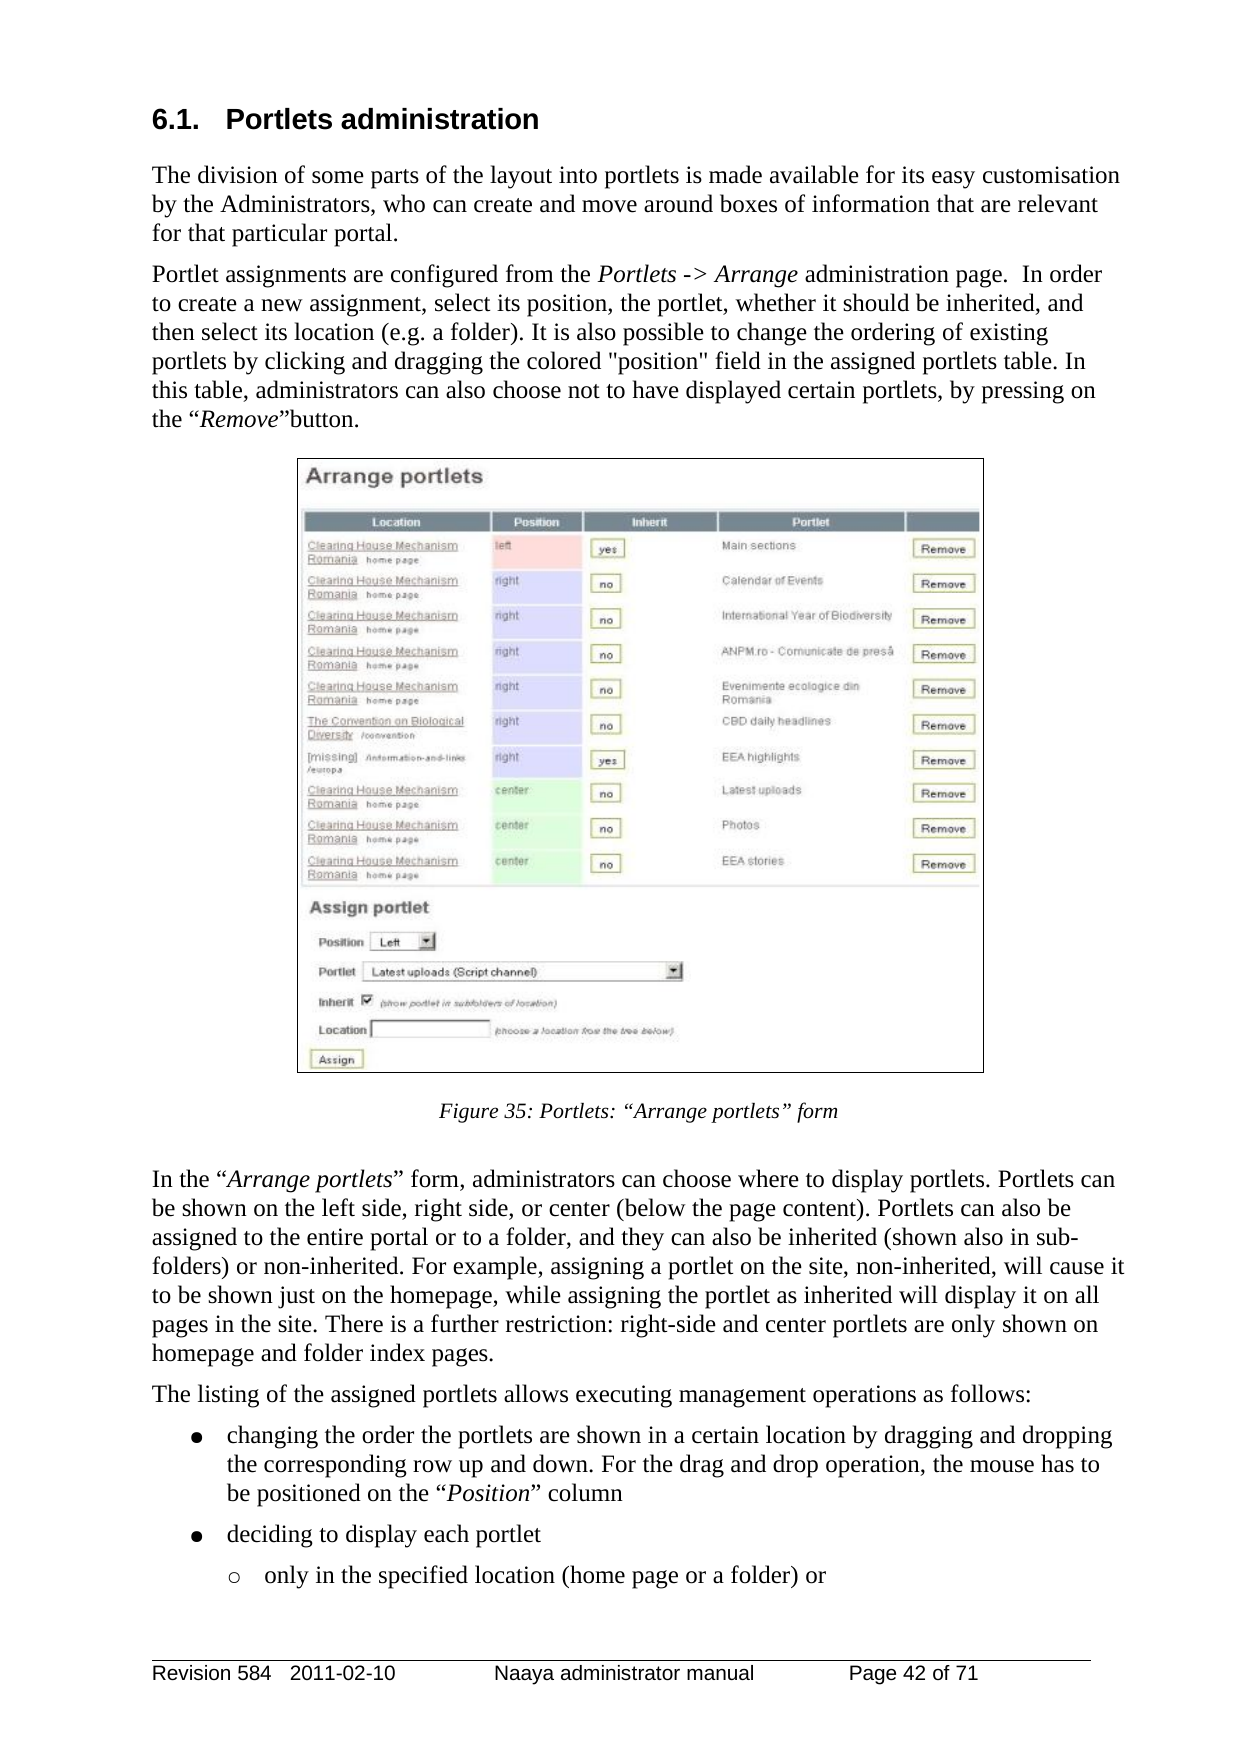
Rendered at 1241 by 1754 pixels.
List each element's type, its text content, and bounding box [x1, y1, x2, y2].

picture [300, 460, 980, 1070]
text Portlet assignments are configured from the Portlets -> Arrange administration page. In order to create a new assignment, select its position, the portlet, whether it should be inherited, and then select its location (e.g. a folder). It is also possible to change the ordering of existing portlets by clicking and dragging the colored "position" field in the assigned portlets table. In this table, administrators can also choose not to have displayed certain portlets, by pressing on the “Remove”button. [152, 259, 1128, 433]
text In the “Arrange portlets” form, administrators can choose where to display portlets. Portlets can be shown on the left side, right side, or center (below the page content). Portlets can also be assigned to the entire portal or to a folder, and they can also be inherited (shown also in sub-folders) or non-inherited. For example, assigning a portlet on the site, non-inherited, will cause it to be shown just on the homepage, while assigning the portlet as inherited will display it on all pages in the site. There is a further restriction: right-side and center portlets are only shown on homepage and folder index pages. [152, 1164, 1128, 1367]
list deciding to display each portlet [189, 1519, 1128, 1548]
text Figure 35: Portlets: “Arrange portlets” form [213, 1097, 1066, 1123]
text The division of some parts of the layout into portlets is made available for its easy customisation by the Administrators, who can create and move around boxes of information that are relevant for that particular portal. [152, 160, 1128, 247]
list changing the order the portlets are shown in a certain location by dragging and dropping the corresponding row up and down. For the drag and drop operation, the mouse has to be positioned on the “Position” column [189, 1420, 1128, 1507]
subtitle Portlets administration [152, 102, 1128, 135]
list only in the specified location (home page or a folder) or [227, 1560, 1128, 1589]
text The listing of the assigned portlets allows executing management operations as follows: [152, 1379, 1128, 1408]
